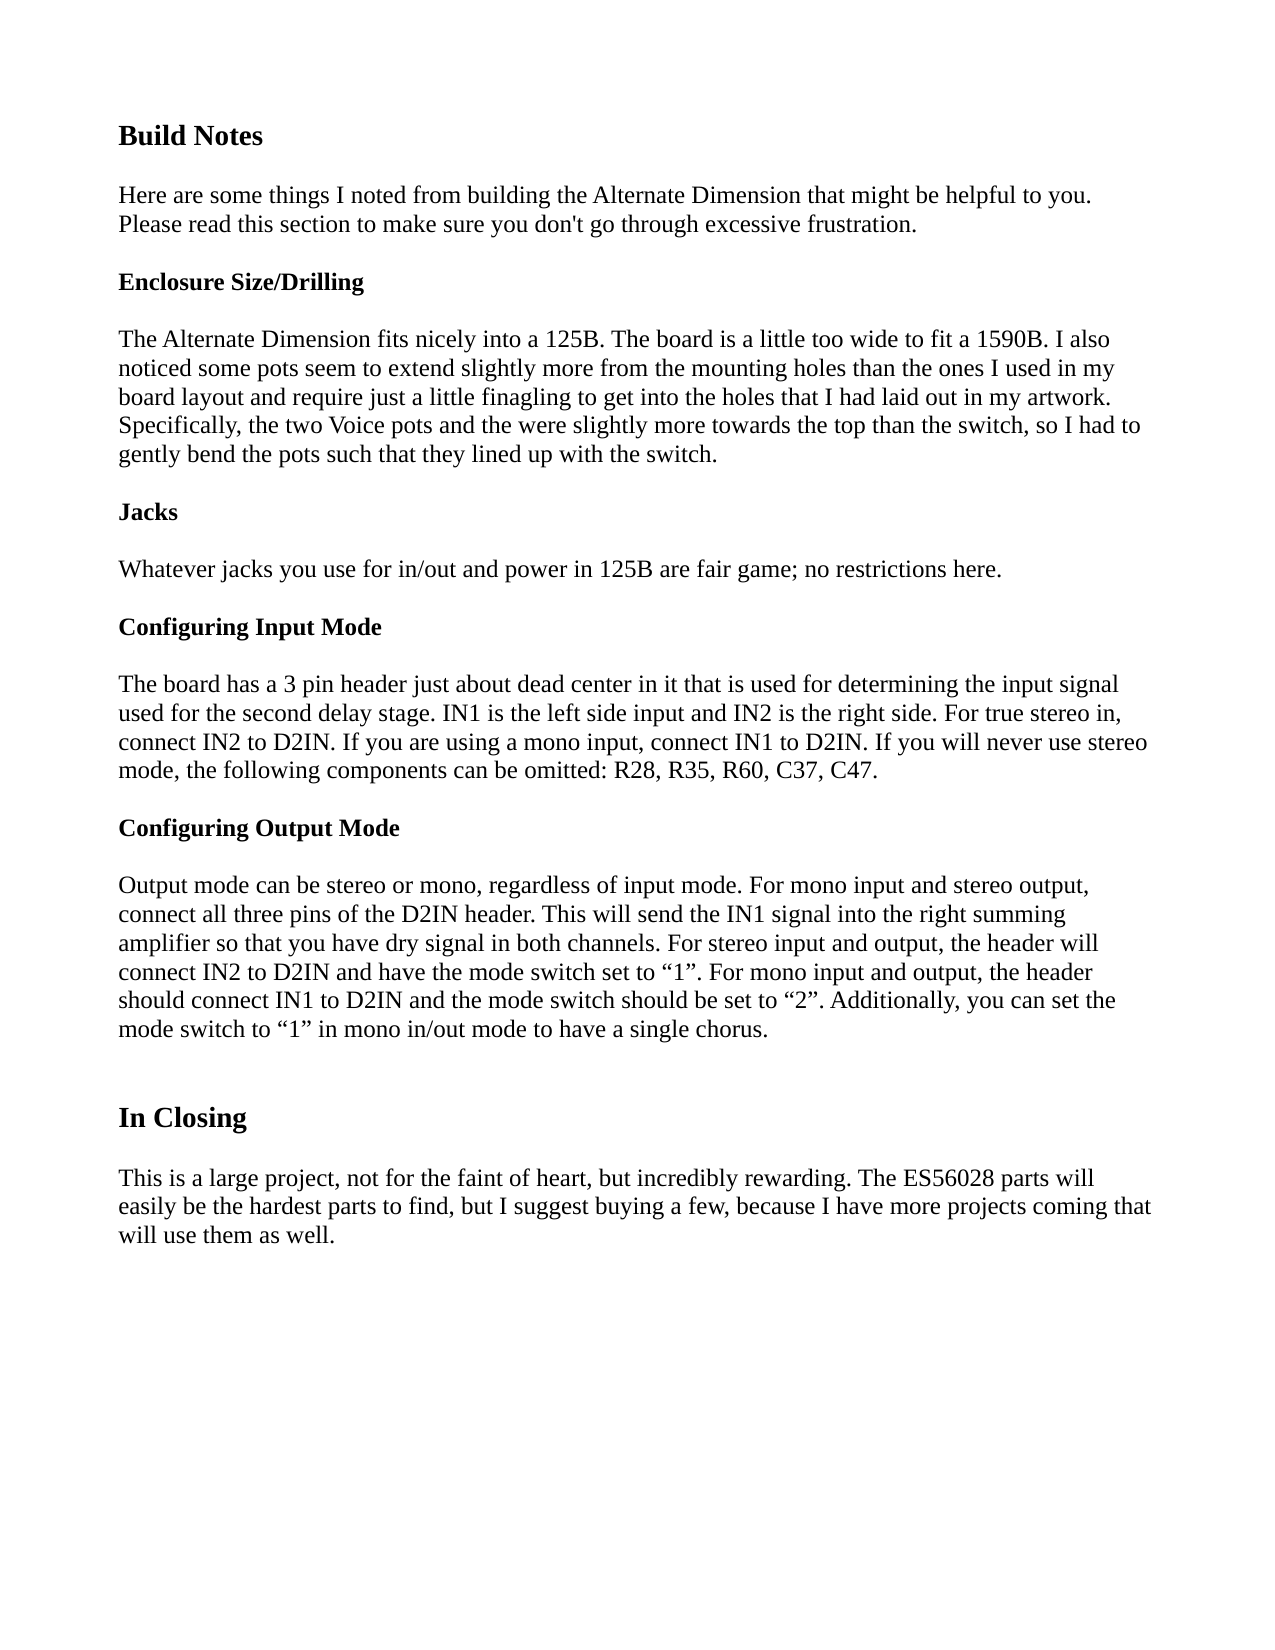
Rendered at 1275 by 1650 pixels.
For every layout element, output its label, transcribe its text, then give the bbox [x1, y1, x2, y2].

text This is a large project, not for the faint of heart, but incredibly rewarding. The ES56028 parts will easily be the hardest parts to find, but I suggest buying a few, because I have more projects coming that will use them as well. [118, 1163, 1157, 1249]
text Output mode can be stereo or mono, regardless of input mode. For mono input and stereo output, connect all three pins of the D2IN header. This will send the IN1 signal into the right summing amplifier so that you have dry signal in both channels. For stereo input and output, the header will connect IN2 to D2IN and have the mode switch set to “1”. For mono input and output, the header should connect IN1 to D2IN and the mode switch should be set to “2”. Additionally, you can set the mode switch to “1” in mono in/out mode to have a single chorus. [118, 870, 1157, 1043]
text The Alternate Dimension fits nicely into a 125B. The board is a little too wide to fit a 1590B. I also noticed some pots seem to extend slightly more from the mounting holes than the ones I used in my board layout and require just a little finagling to get into the holes that I had laid out in my artwork. Specifically, the two Voice pots and the were slightly more towards the top than the switch, so I had to gently bend the pots such that they lined up with the switch. [118, 324, 1157, 468]
text Configuring Input Mode [118, 612, 1157, 640]
text Configuring Output Mode [118, 813, 1157, 842]
text Whatever jacks you use for in/out and power in 125B are fair game; no restrictions here. [118, 554, 1157, 583]
text Enclosure Size/Drilling [118, 267, 1157, 295]
text Here are some things I noted from building the Alternate Dimension that might be helpful to you. Please read this section to make sure you don't go through excessive frustration. [118, 180, 1157, 238]
text Build Notes [118, 118, 1157, 152]
text The board has a 3 pin header just about dead center in it that is used for determining the input signal used for the second delay stage. IN1 is the left side input and IN2 is the right side. For true stereo in, connect IN2 to D2IN. If you are using a mono input, connect IN1 to D2IN. If you will never use stereo mode, the following components can be omitted: R28, R35, R60, C37, C47. [118, 669, 1157, 784]
text Jacks [118, 497, 1157, 525]
text In Closing [118, 1100, 1157, 1134]
